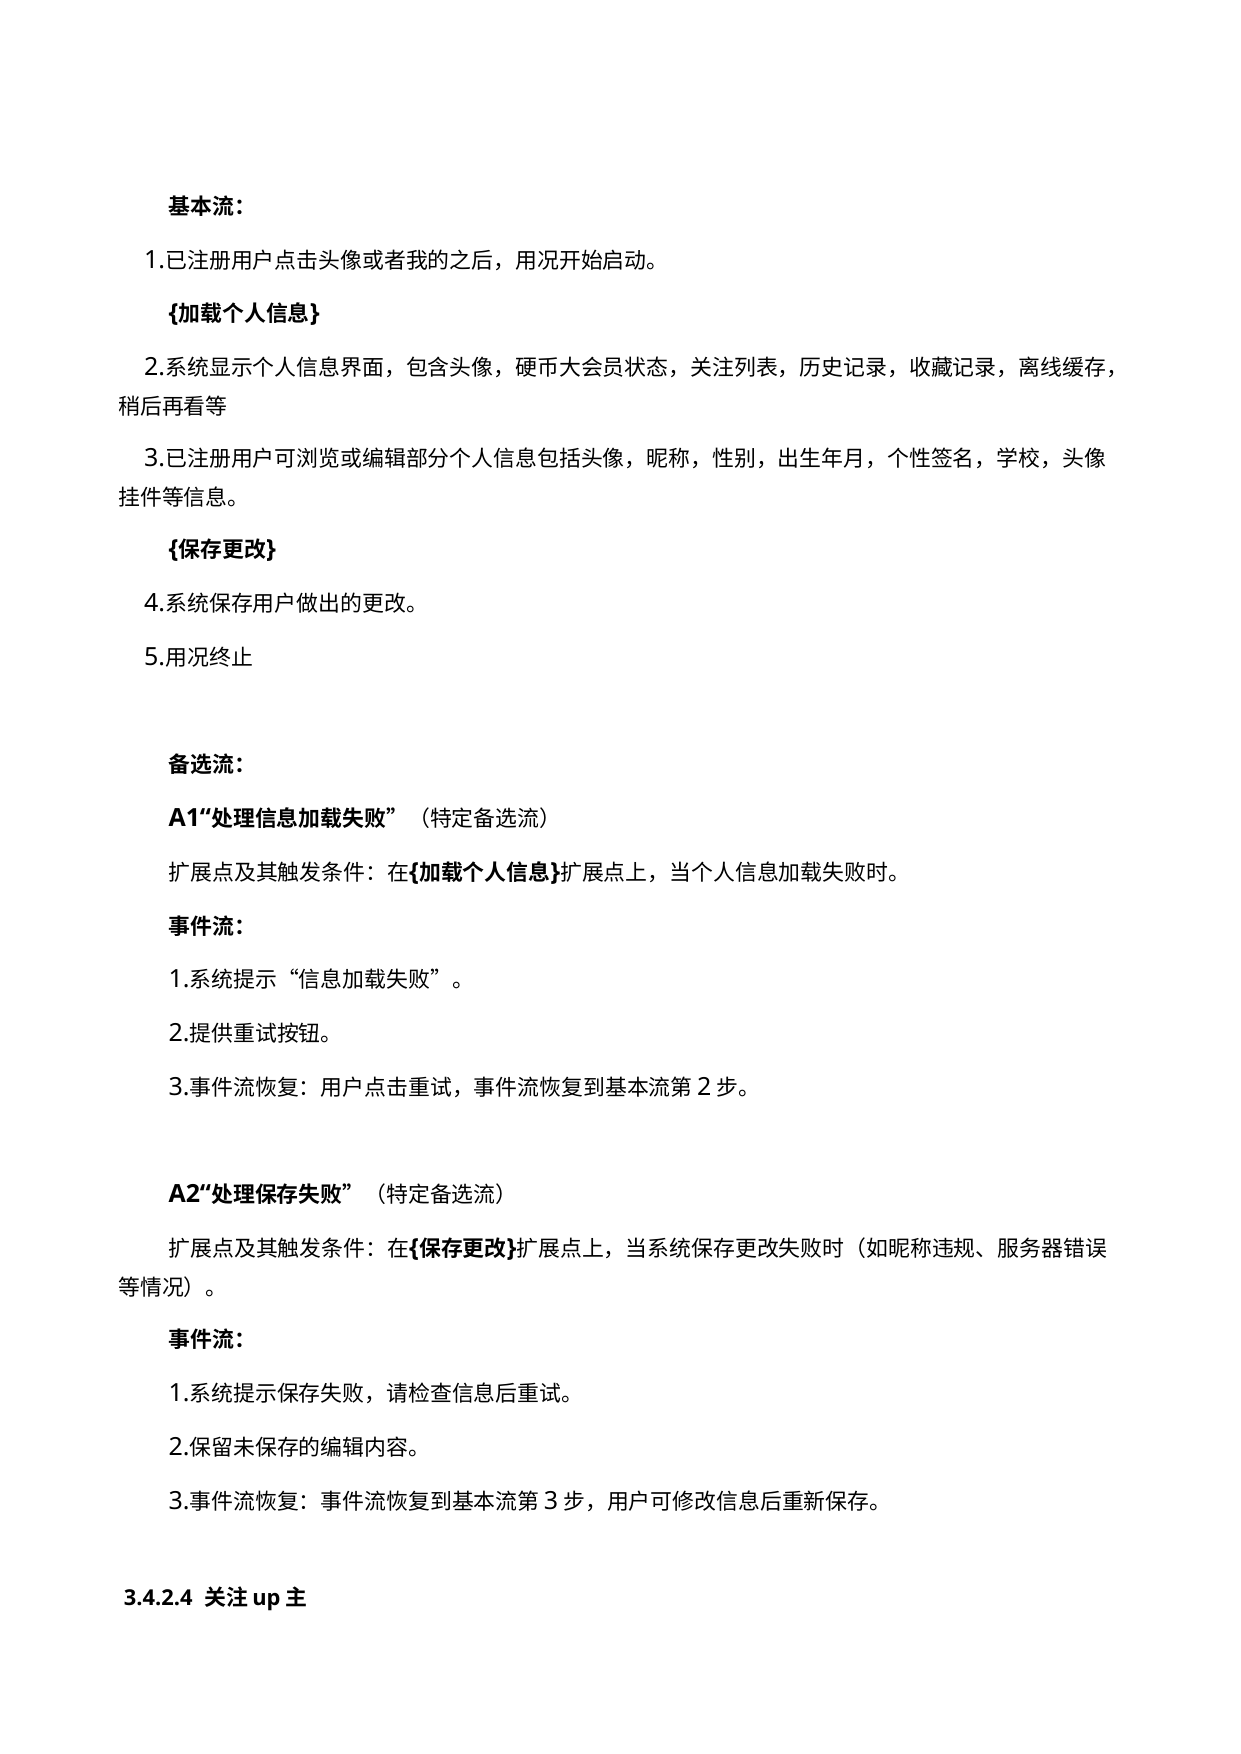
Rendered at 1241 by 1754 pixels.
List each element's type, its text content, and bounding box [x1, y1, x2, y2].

list 2.系统显示个人信息界面，包含头像，硬币大会员状态，关注列表，历史记录，收藏记录，离线缓存，稍后再看等 [118, 349, 1122, 421]
list 1.已注册用户点击头像或者我的之后，用况开始启动。 [118, 241, 1122, 275]
text 5.用况终止 [118, 639, 1122, 673]
text 基本流： [118, 188, 1122, 222]
text {加载个人信息} [118, 295, 1122, 329]
text 3.事件流恢复：事件流恢复到基本流第3步，用户可修改信息后重新保存。 [118, 1482, 1122, 1516]
text A1“处理信息加载失败”（特定备选流）​​ [118, 800, 1122, 834]
text {保存更改} [118, 531, 1122, 565]
text 扩展点及其触发条件：在{加载个人信息}扩展点上，当个人信息加载失败时。 [118, 854, 1122, 888]
text 1.系统提示保存失败，请检查信息后重试。 [118, 1375, 1122, 1409]
text 3.事件流恢复：用户点击重试，事件流恢复到基本流第2步。 [118, 1069, 1122, 1103]
text 事件流：​​ [118, 907, 1122, 941]
text A2“处理保存失败”（特定备选流）​​ [118, 1176, 1122, 1210]
text 备选流​​： [118, 746, 1122, 780]
text 2.提供重试按钮。 [118, 1015, 1122, 1049]
text 扩展点及其触发条件：在{保存更改}扩展点上，当系统保存更改失败时（如昵称违规、服务器错误等情况）。 [118, 1230, 1122, 1302]
list 4.系统保存用户做出的更改。 [118, 585, 1122, 619]
text ​​ [118, 1122, 1122, 1156]
list 3.已注册用户可浏览或编辑部分个人信息包括头像，昵称，性别，出生年月，个性签名，学校，头像挂件等信息。 [118, 440, 1122, 512]
subtitle 关注up主 [118, 1580, 1122, 1612]
text 2.保留未保存的编辑内容。 [118, 1428, 1122, 1463]
text 1.系统提示“信息加载失败”。 [118, 961, 1122, 995]
text 事件流：​​ [118, 1321, 1122, 1355]
